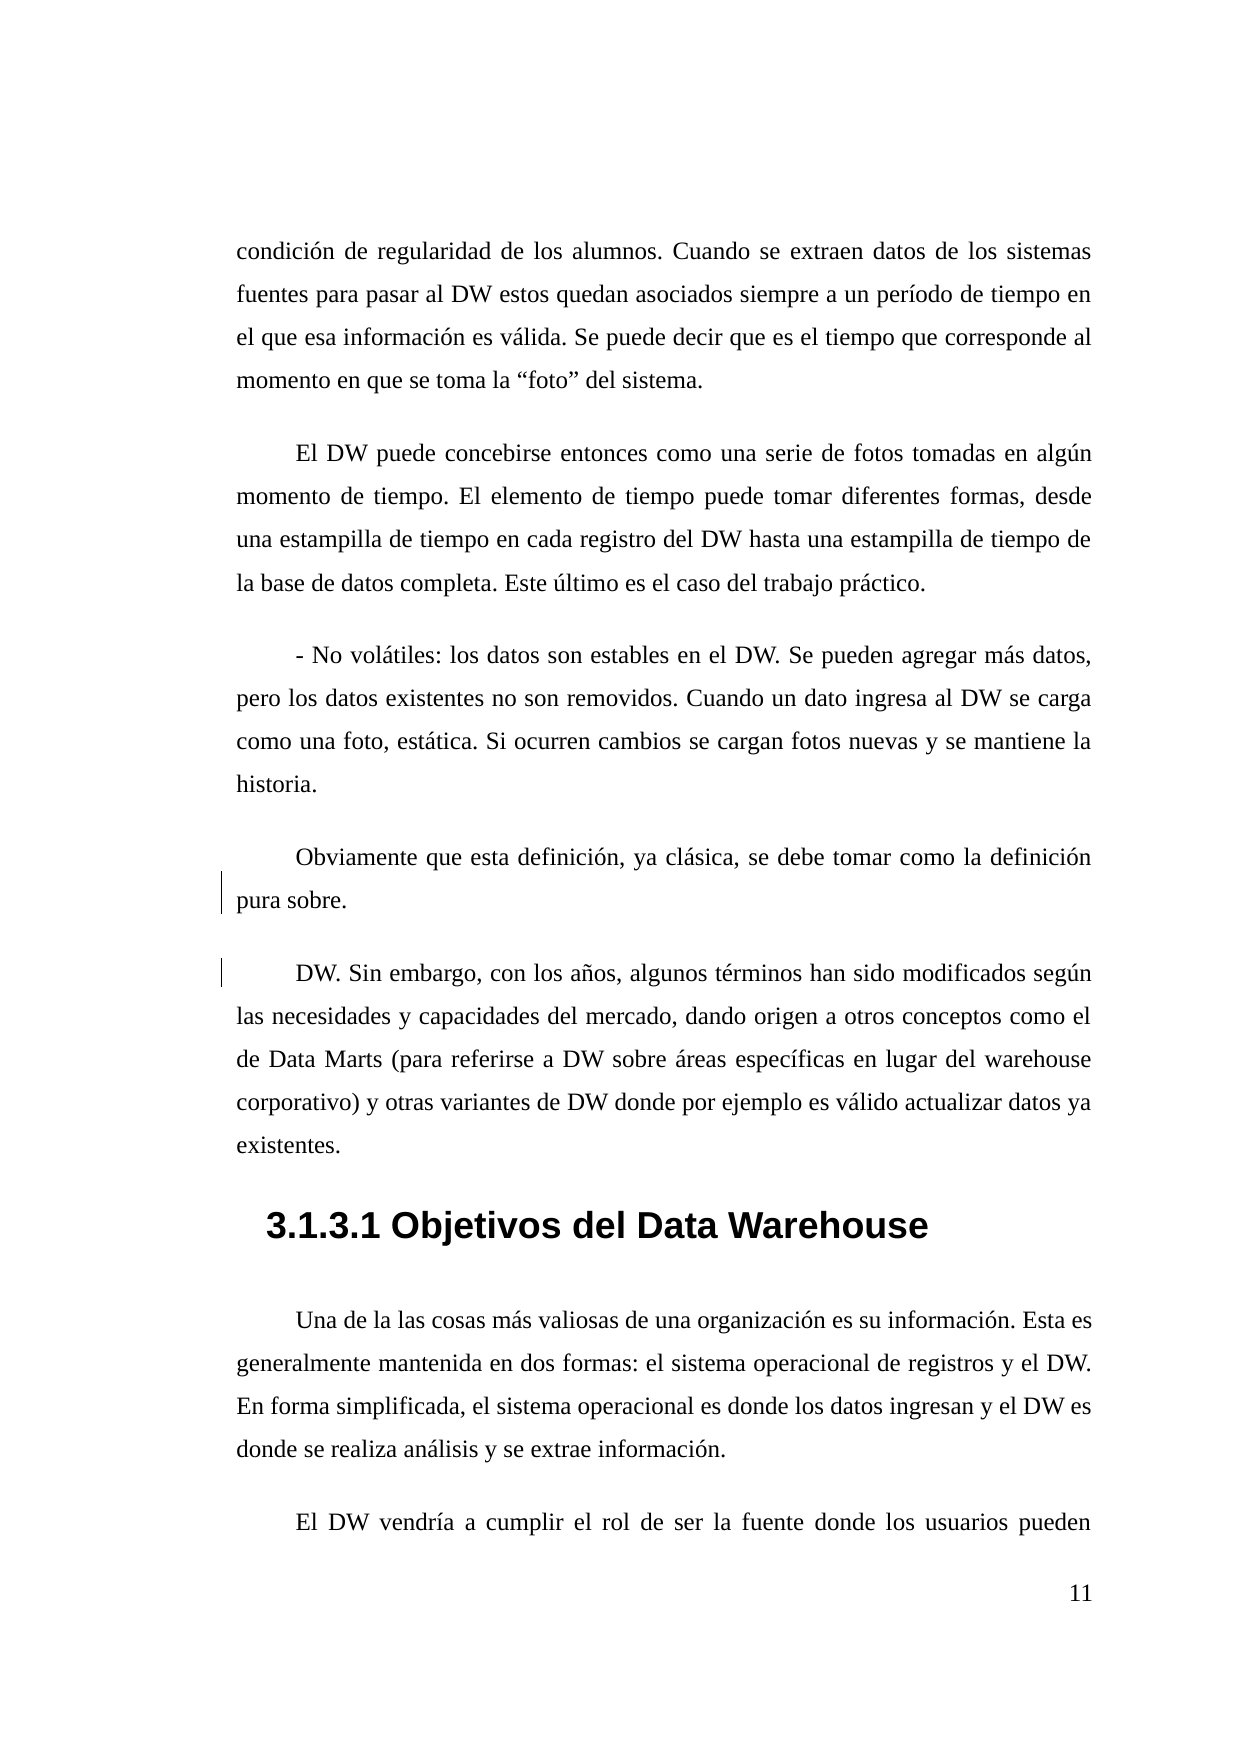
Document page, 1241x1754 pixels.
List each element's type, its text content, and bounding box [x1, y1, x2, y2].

text condición de regularidad de los alumnos. Cuando se extraen datos de los sistemas fuentes para pasar al DW estos quedan asociados siempre a un período de tiempo en el que esa información es válida. Se puede decir que es el tiempo que corresponde al momento en que se toma la “foto” del sistema. [236, 236, 1093, 394]
text Una de la las cosas más valiosas de una organización es su información. Esta es generalmente mantenida en dos formas: el sistema operacional de registros y el DW. En forma simplificada, el sistema operacional es donde los datos ingresan y el DW es donde se realiza análisis y se extrae información. [236, 1305, 1093, 1463]
subtitle 3.1.3.1 Objetivos del Data Warehouse [236, 1203, 1093, 1246]
text - No volátiles: los datos son estables en el DW. Se pueden agregar más datos, pero los datos existentes no son removidos. Cuando un dato ingresa al DW se carga como una foto, estática. Si ocurren cambios se cargan fotos nuevas y se mantiene la historia. [236, 640, 1093, 798]
text Obviamente que esta definición, ya clásica, se debe tomar como la definición pura sobre.DW. Sin embargo, con los años, algunos términos han sido modificados según las necesidades y capacidades del mercado, dando origen a otros conceptos como el de Data Marts (para referirse a DW sobre áreas específicas en lugar del warehouse corporativo) y otras variantes de DW donde por ejemplo es válido actualizar datos ya existentes. [236, 842, 1093, 1159]
text El DW puede concebirse entonces como una serie de fotos tomadas en algún momento de tiempo. El elemento de tiempo puede tomar diferentes formas, desde una estampilla de tiempo en cada registro del DW hasta una estampilla de tiempo de la base de datos completa. Este último es el caso del trabajo práctico. [236, 438, 1093, 596]
text El DW vendría a cumplir el rol de ser la fuente donde los usuarios pueden [236, 1507, 1093, 1536]
